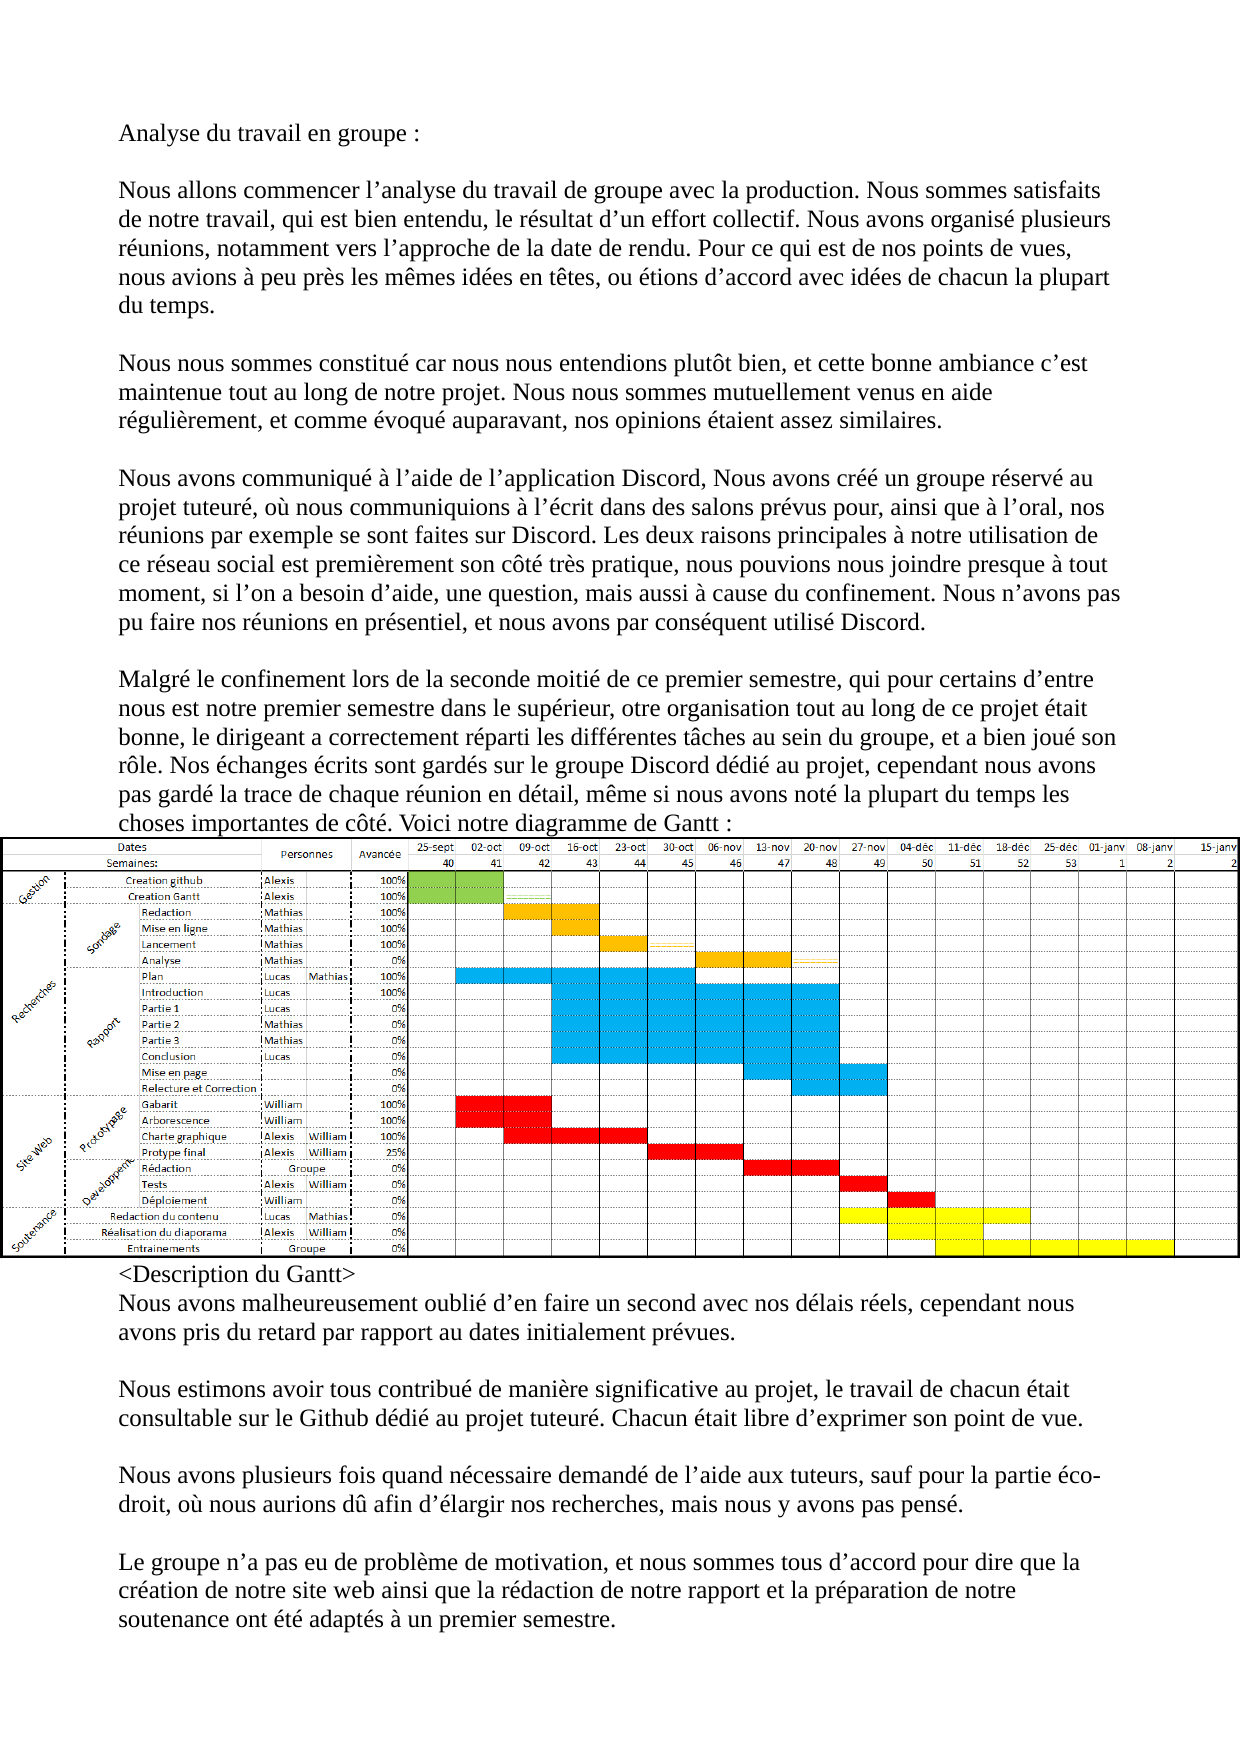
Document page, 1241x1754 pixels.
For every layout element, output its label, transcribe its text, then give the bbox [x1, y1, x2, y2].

text Nous avons communiqué à l’aide de l’application Discord, Nous avons créé un groupe réservé au projet tuteuré, où nous communiquions à l’écrit dans des salons prévus pour, ainsi que à l’oral, nos réunions par exemple se sont faites sur Discord. Les deux raisons principales à notre utilisation de ce réseau social est premièrement son côté très pratique, nous pouvions nous joindre presque à tout moment, si l’on a besoin d’aide, une question, mais aussi à cause du confinement. Nous n’avons pas pu faire nos réunions en présentiel, et nous avons par conséquent utilisé Discord. [118, 463, 1122, 636]
text Nous avons malheureusement oublié d’en faire un second avec nos délais réels, cependant nous avons pris du retard par rapport au dates initialement prévues. [118, 1288, 1122, 1345]
picture [0, 837, 1241, 1259]
text Nous estimons avoir tous contribué de manière significative au projet, le travail de chacun était consultable sur le Github dédié au projet tuteuré. Chacun était libre d’exprimer son point de vue. [118, 1374, 1122, 1432]
text Le groupe n’a pas eu de problème de motivation, et nous sommes tous d’accord pour dire que la création de notre site web ainsi que la rédaction de notre rapport et la préparation de notre soutenance ont été adaptés à un premier semestre. [118, 1547, 1122, 1633]
text Nous nous sommes constitué car nous nous entendions plutôt bien, et cette bonne ambiance c’est maintenue tout au long de notre projet. Nous nous sommes mutuellement venus en aide régulièrement, et comme évoqué auparavant, nos opinions étaient assez similaires. [118, 348, 1122, 434]
text Analyse du travail en groupe : [118, 118, 1122, 147]
text <Description du Gantt> [118, 1259, 1122, 1288]
text Malgré le confinement lors de la seconde moitié de ce premier semestre, qui pour certains d’entre nous est notre premier semestre dans le supérieur, otre organisation tout au long de ce projet était bonne, le dirigeant a correctement réparti les différentes tâches au sein du groupe, et a bien joué son rôle. Nos échanges écrits sont gardés sur le groupe Discord dédié au projet, cependant nous avons pas gardé la trace de chaque réunion en détail, même si nous avons noté la plupart du temps les choses importantes de côté. Voici notre diagramme de Gantt : [118, 664, 1122, 837]
text Nous avons plusieurs fois quand nécessaire demandé de l’aide aux tuteurs, sauf pour la partie éco-droit, où nous aurions dû afin d’élargir nos recherches, mais nous y avons pas pensé. [118, 1460, 1122, 1518]
text Nous allons commencer l’analyse du travail de groupe avec la production. Nous sommes satisfaits de notre travail, qui est bien entendu, le résultat d’un effort collectif. Nous avons organisé plusieurs réunions, notamment vers l’approche de la date de rendu. Pour ce qui est de nos points de vues, nous avions à peu près les mêmes idées en têtes, ou étions d’accord avec idées de chacun la plupart du temps. [118, 176, 1122, 319]
